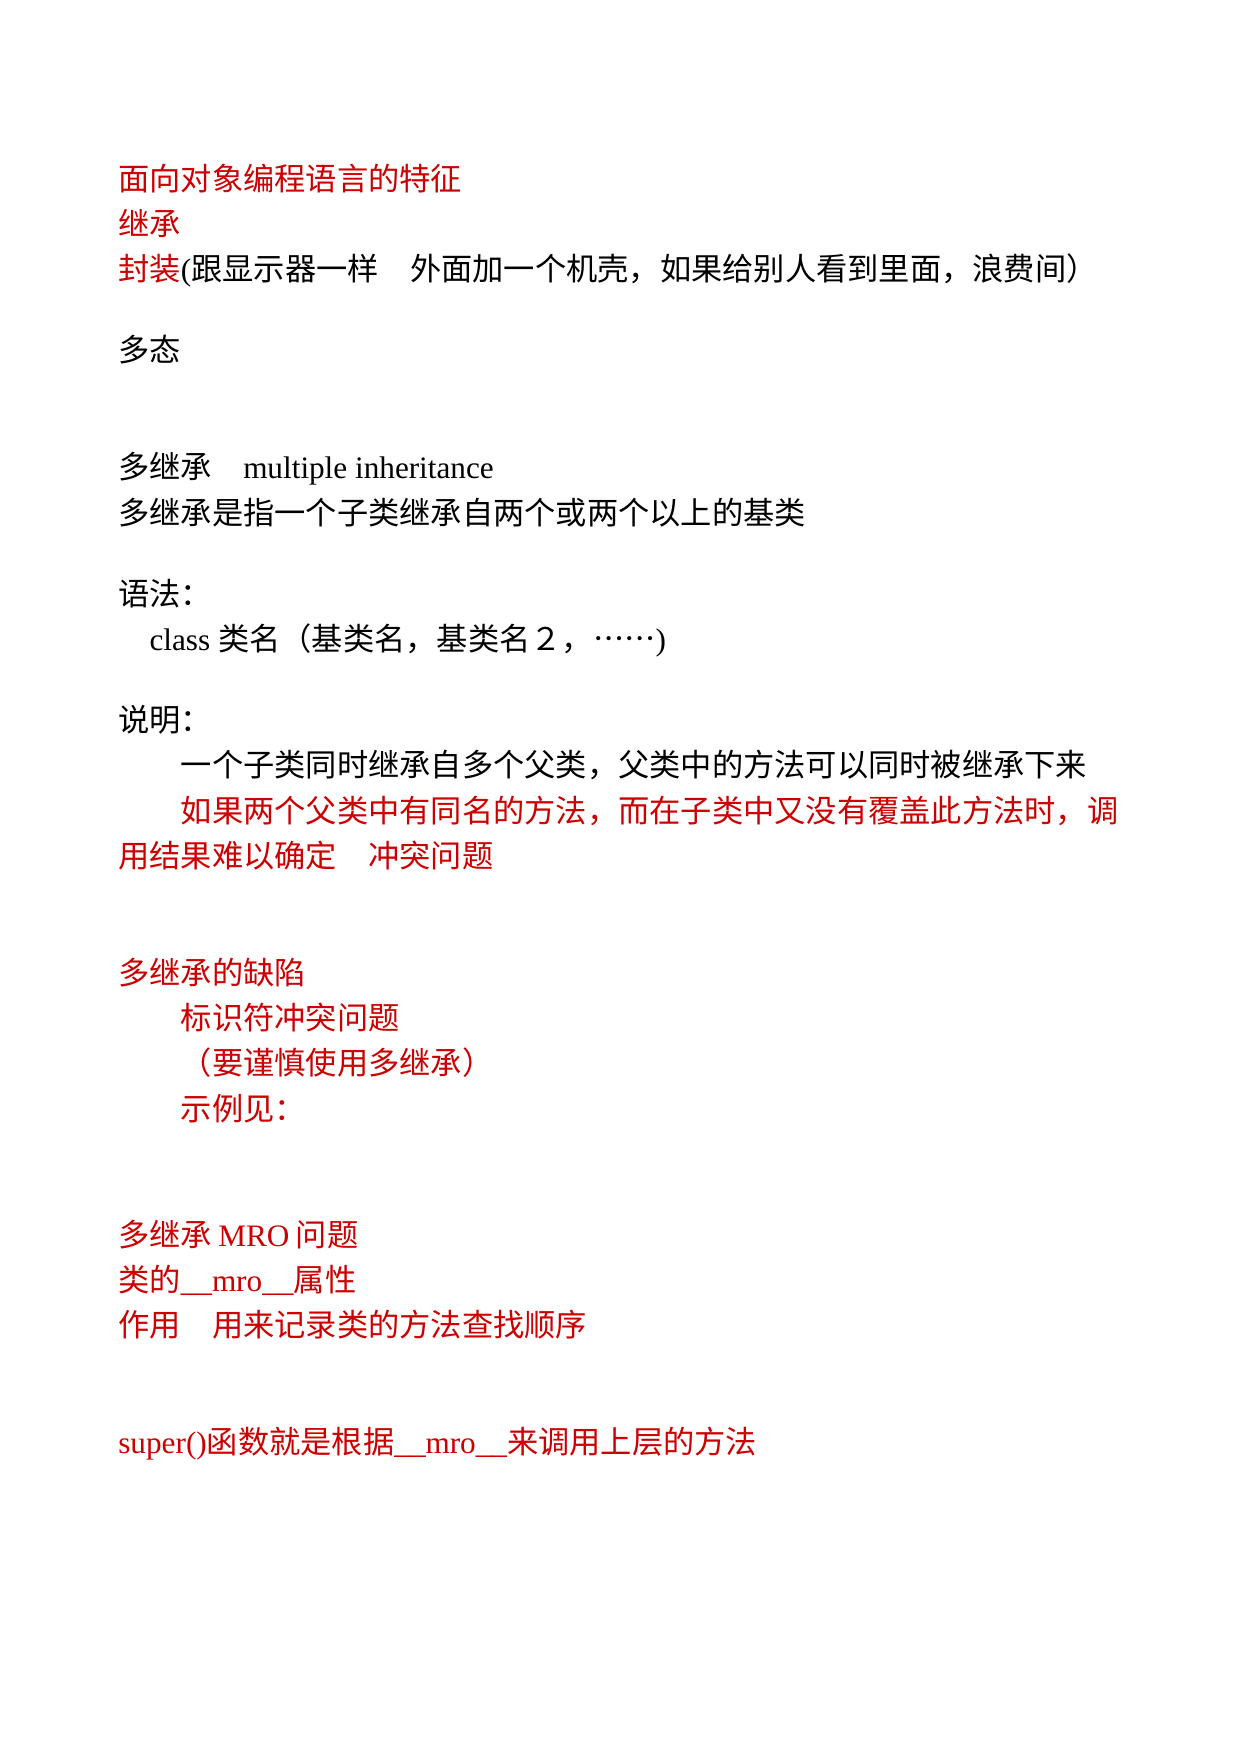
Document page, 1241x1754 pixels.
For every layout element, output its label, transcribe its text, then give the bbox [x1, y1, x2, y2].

text 语法： [118, 569, 1122, 614]
text 继承 [118, 199, 1122, 244]
text 示例见： [118, 1084, 1122, 1129]
text 如果两个父类中有同名的方法，而在子类中又没有覆盖此方法时，调用结果难以确定 冲突问题 [118, 786, 1122, 876]
text 封装(跟显示器一样 外面加一个机壳，如果给别人看到里面，浪费间） [118, 244, 1122, 290]
text 说明： [118, 695, 1122, 741]
text super()函数就是根据__mro__来调用上层的方法 [118, 1418, 1122, 1463]
text （要谨慎使用多继承） [118, 1038, 1122, 1084]
text 面向对象编程语言的特征 [118, 154, 1122, 199]
text 多继承是指一个子类继承自两个或两个以上的基类 [118, 488, 1122, 533]
text 多继承 multiple inheritance [118, 443, 1122, 488]
text 类的__mro__属性 [118, 1255, 1122, 1301]
text class 类名（基类名，基类名２，……) [118, 614, 1122, 659]
text 作用 用来记录类的方法查找顺序 [118, 1301, 1122, 1346]
text 一个子类同时继承自多个父类，父类中的方法可以同时被继承下来 [118, 741, 1122, 786]
text 标识符冲突问题 [118, 993, 1122, 1038]
text 多态 [118, 326, 1122, 371]
text 多继承MRO问题 [118, 1210, 1122, 1255]
text 多继承的缺陷 [118, 948, 1122, 993]
